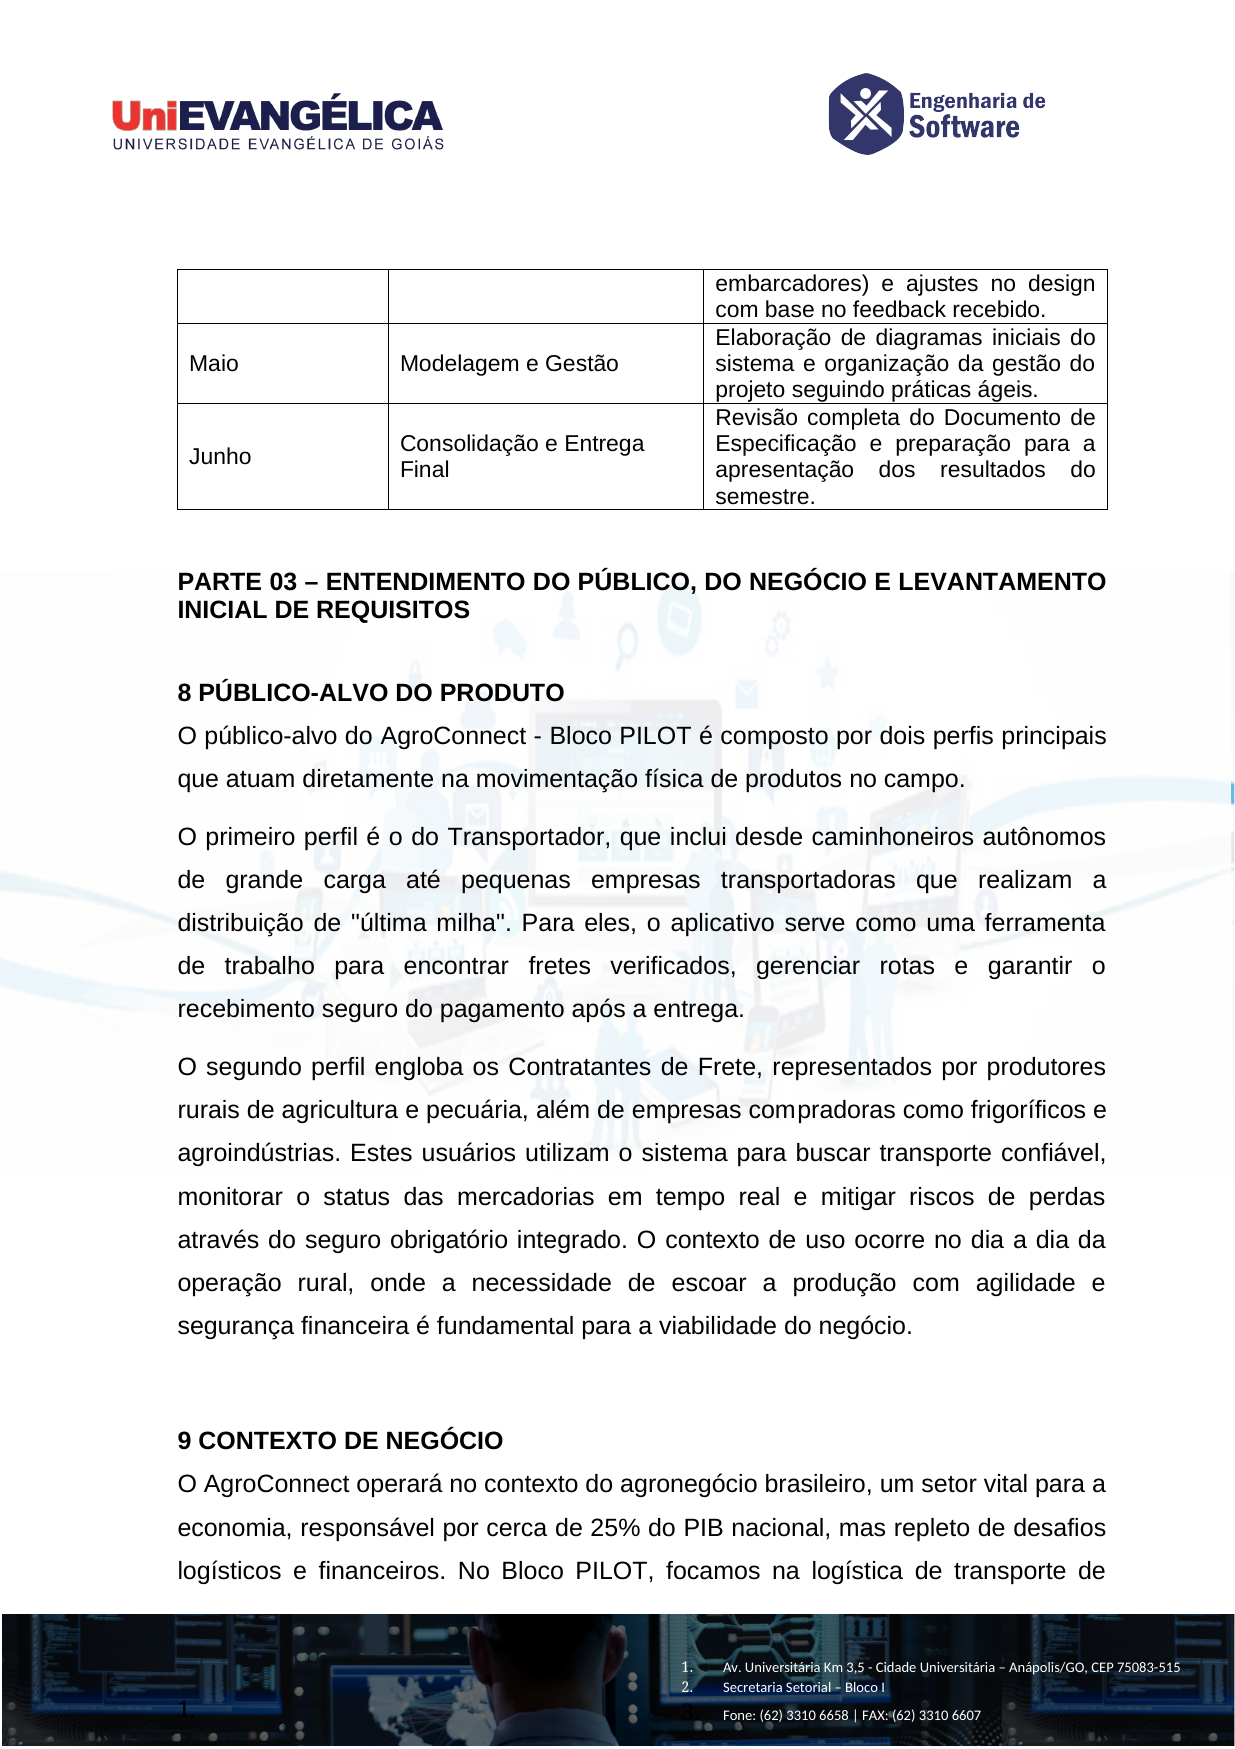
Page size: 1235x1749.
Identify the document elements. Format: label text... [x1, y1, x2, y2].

table_cell Modelagem e Gestão [389, 324, 703, 403]
table_cell Junho [178, 404, 388, 509]
list O segundo perfil engloba os Contratantes de Frete, representados por produtores rurais de agricultura e pecuária, além de empresas compradoras como frigoríficos e agroindústrias. Estes usuários utilizam o sistema para buscar transporte confiável, monitorar o status das mercadorias em tempo real e mitigar riscos de perdas através do seguro obrigatório integrado. O contexto de uso ocorre no dia a dia da operação rural, onde a necessidade de escoar a produção com agilidade e segurança financeira é fundamental para a viabilidade do negócio. [177, 1052, 1107, 1340]
table_cell Revisão completa do Documento de Especificação e preparação para a apresentação dos resultados do semestre. [704, 404, 1107, 509]
picture [828, 73, 1046, 155]
list O público-alvo do AgroConnect - Bloco PILOT é composto por dois perfis principais que atuam diretamente na movimentação física de produtos no campo. [177, 721, 1107, 793]
list O AgroConnect operará no contexto do agronegócio brasileiro, um setor vital para a economia, responsável por cerca de 25% do PIB nacional, mas repleto de desafios logísticos e financeiros. No Bloco PILOT, focamos na logística de transporte de [177, 1469, 1107, 1584]
subtitle 8 PÚBLICO-ALVO DO PRODUTO [177, 678, 1107, 707]
picture [2, 1614, 1235, 1746]
picture [112, 93, 445, 154]
list O primeiro perfil é o do Transportador, que inclui desde caminhoneiros autônomos de grande carga até pequenas empresas transportadoras que realizam a distribuição de "última milha". Para eles, o aplicativo serve como uma ferramenta de trabalho para encontrar fretes verificados, gerenciar rotas e garantir o recebimento seguro do pagamento após a entrega. [177, 822, 1107, 1023]
subtitle 9 CONTEXTO DE NEGÓCIO [177, 1426, 1107, 1455]
table_cell [389, 270, 703, 323]
table_cell [1230, 571, 1235, 1177]
table_cell embarcadores) e ajustes no design com base no feedback recebido. [704, 270, 1107, 323]
table_cell Elaboração de diagramas iniciais do sistema e organização da gestão do projeto seguindo práticas ágeis. [704, 324, 1107, 403]
table_cell Consolidação e Entrega Final [389, 404, 703, 509]
subtitle PARTE 03 – ENTENDIMENTO DO PÚBLICO, DO NEGÓCIO E LEVANTAMENTO INICIAL DE REQUISITOS [177, 567, 1107, 624]
table_cell [178, 270, 388, 323]
table_cell Maio [178, 324, 388, 403]
